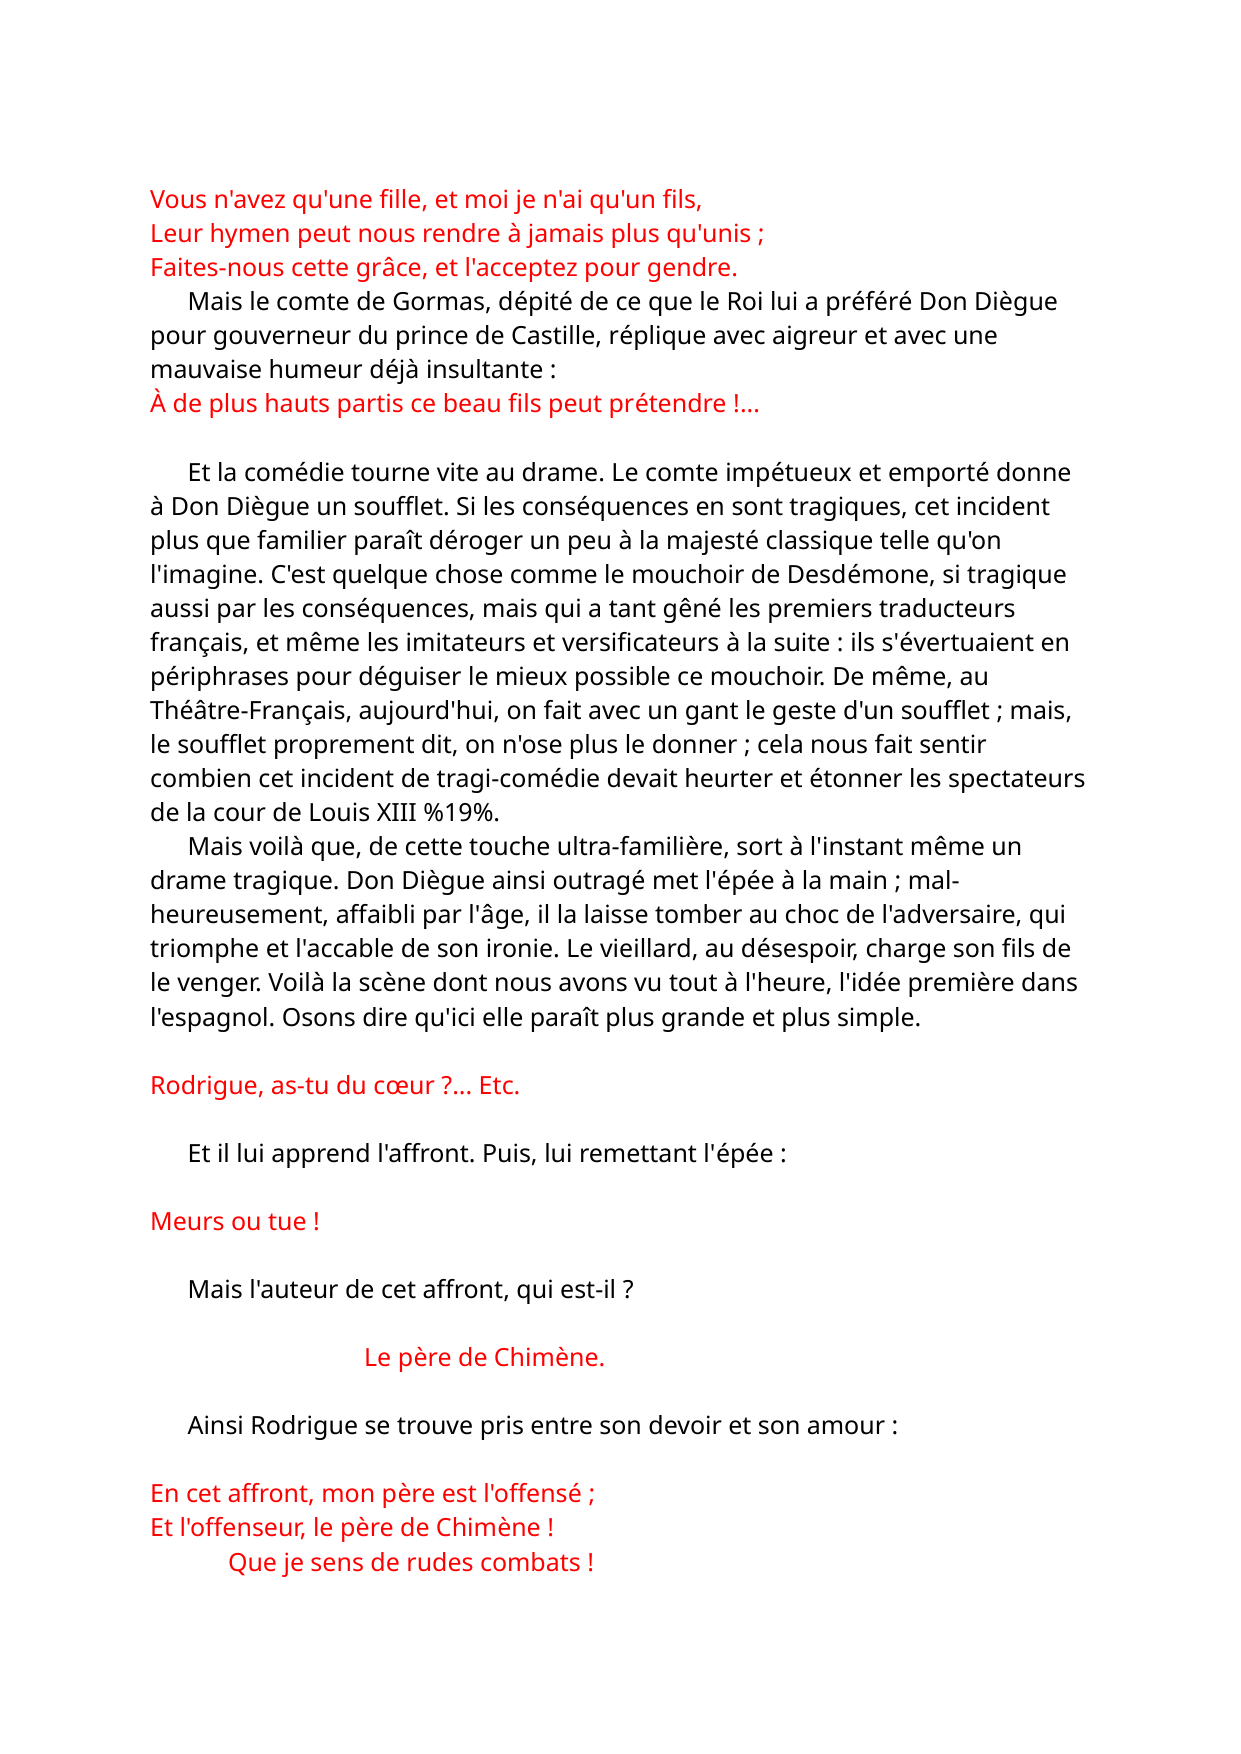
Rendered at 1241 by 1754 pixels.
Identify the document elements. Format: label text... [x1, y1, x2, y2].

text Mais l'auteur de cet affront, qui est-il ? [150, 1272, 1091, 1306]
text Ainsi Rodrigue se trouve pris entre son devoir et son amour : [150, 1408, 1091, 1442]
text Que je sens de rudes combats ! [150, 1544, 1091, 1578]
text Et l'offenseur, le père de Chimène ! [150, 1510, 1091, 1544]
text Rodrigue, as-tu du cœur ?... Etc. [150, 1067, 1091, 1101]
text Leur hymen peut nous rendre à jamais plus qu'unis ; [150, 216, 1091, 250]
text Faites-nous cette grâce, et l'acceptez pour gendre. [150, 250, 1091, 284]
text Et la comédie tourne vite au drame. Le comte impétueux et emporté donne à Don Diègue un soufflet. Si les conséquences en sont tragiques, cet incident plus que familier paraît déroger un peu à la majesté classique telle qu'on l'imagine. C'est quelque chose comme le mouchoir de Desdémone, si tragique aussi par les conséquences, mais qui a tant gêné les premiers traducteurs français, et même les imitateurs et versificateurs à la suite : ils s'évertuaient en périphrases pour dé­guiser le mieux possible ce mouchoir. De même, au Théâtre-Français, aujourd'hui, on fait avec un gant le geste d'un soufflet ; mais, le soufflet propre­ment dit, on n'ose plus le donner ; cela nous fait sentir combien cet incident de tragi-comédie devait heurter et étonner les spectateurs de la cour de Louis XIII %19%. [150, 454, 1091, 829]
text Et il lui apprend l'affront. Puis, lui remettant l'épée : [150, 1135, 1091, 1169]
text À de plus hauts partis ce beau fils peut prétendre !... [150, 386, 1091, 420]
text Mais le comte de Gormas, dépité de ce que le Roi lui a préféré Don Diègue pour gouverneur du prince de Castille, réplique avec aigreur et avec une mauvaise humeur déjà insultante : [150, 284, 1091, 386]
text Meurs ou tue ! [150, 1203, 1091, 1238]
text Mais voilà que, de cette touche ultra-familière, sort à l'instant même un drame tragique. Don Diègue ainsi outragé met l'épée à la main ; mal­heureusement, affaibli par l'âge, il la laisse tomber au choc de l'adversaire, qui triomphe et l'accable de son ironie. Le vieillard, au désespoir, charge son fils de le venger. Voilà la scène dont nous avons vu tout à l'heure, l'idée première dans l'espagnol. Osons dire qu'ici elle paraît plus grande et plus simple. [150, 829, 1091, 1033]
text Vous n'avez qu'une fille, et moi je n'ai qu'un fils, [150, 182, 1091, 216]
text Le père de Chimène. [150, 1340, 1091, 1374]
text En cet affront, mon père est l'offensé ; [150, 1476, 1091, 1510]
